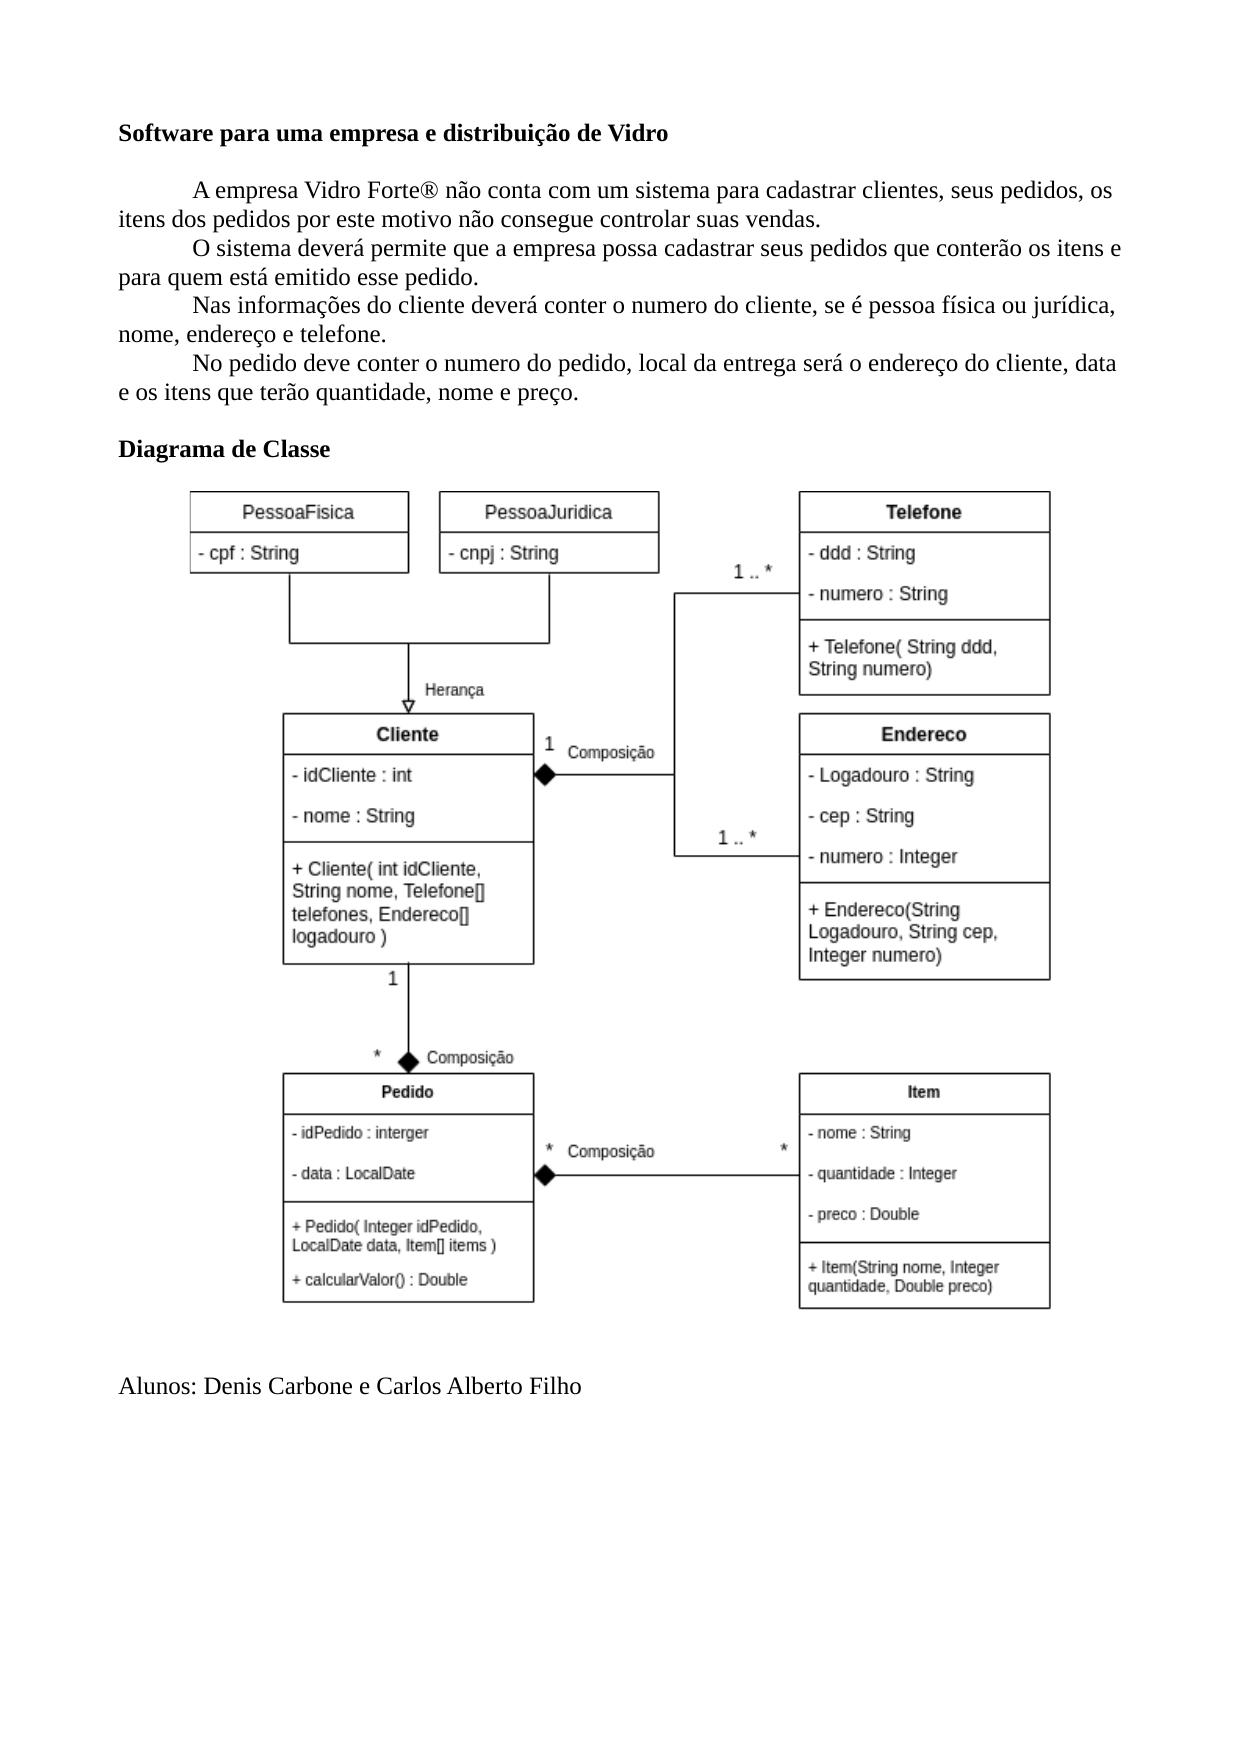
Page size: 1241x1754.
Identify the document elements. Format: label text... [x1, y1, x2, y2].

text Software para uma empresa e distribuição de Vidro [118, 118, 1122, 147]
text Alunos: Denis Carbone e Carlos Alberto Filho [118, 1371, 1122, 1400]
text O sistema deverá permite que a empresa possa cadastrar seus pedidos que conterão os itens e para quem está emitido esse pedido. [118, 233, 1122, 291]
text A empresa Vidro Forte® não conta com um sistema para cadastrar clientes, seus pedidos, os itens dos pedidos por este motivo não consegue controlar suas vendas. [118, 176, 1122, 233]
text No pedido deve conter o numero do pedido, local da entrega será o endereço do cliente, data e os itens que terão quantidade, nome e preço. [118, 348, 1122, 406]
text Nas informações do cliente deverá conter o numero do cliente, se é pessoa física ou jurídica, nome, endereço e telefone. [118, 291, 1122, 348]
picture [189, 491, 1051, 1314]
text Diagrama de Classe [118, 434, 1122, 463]
